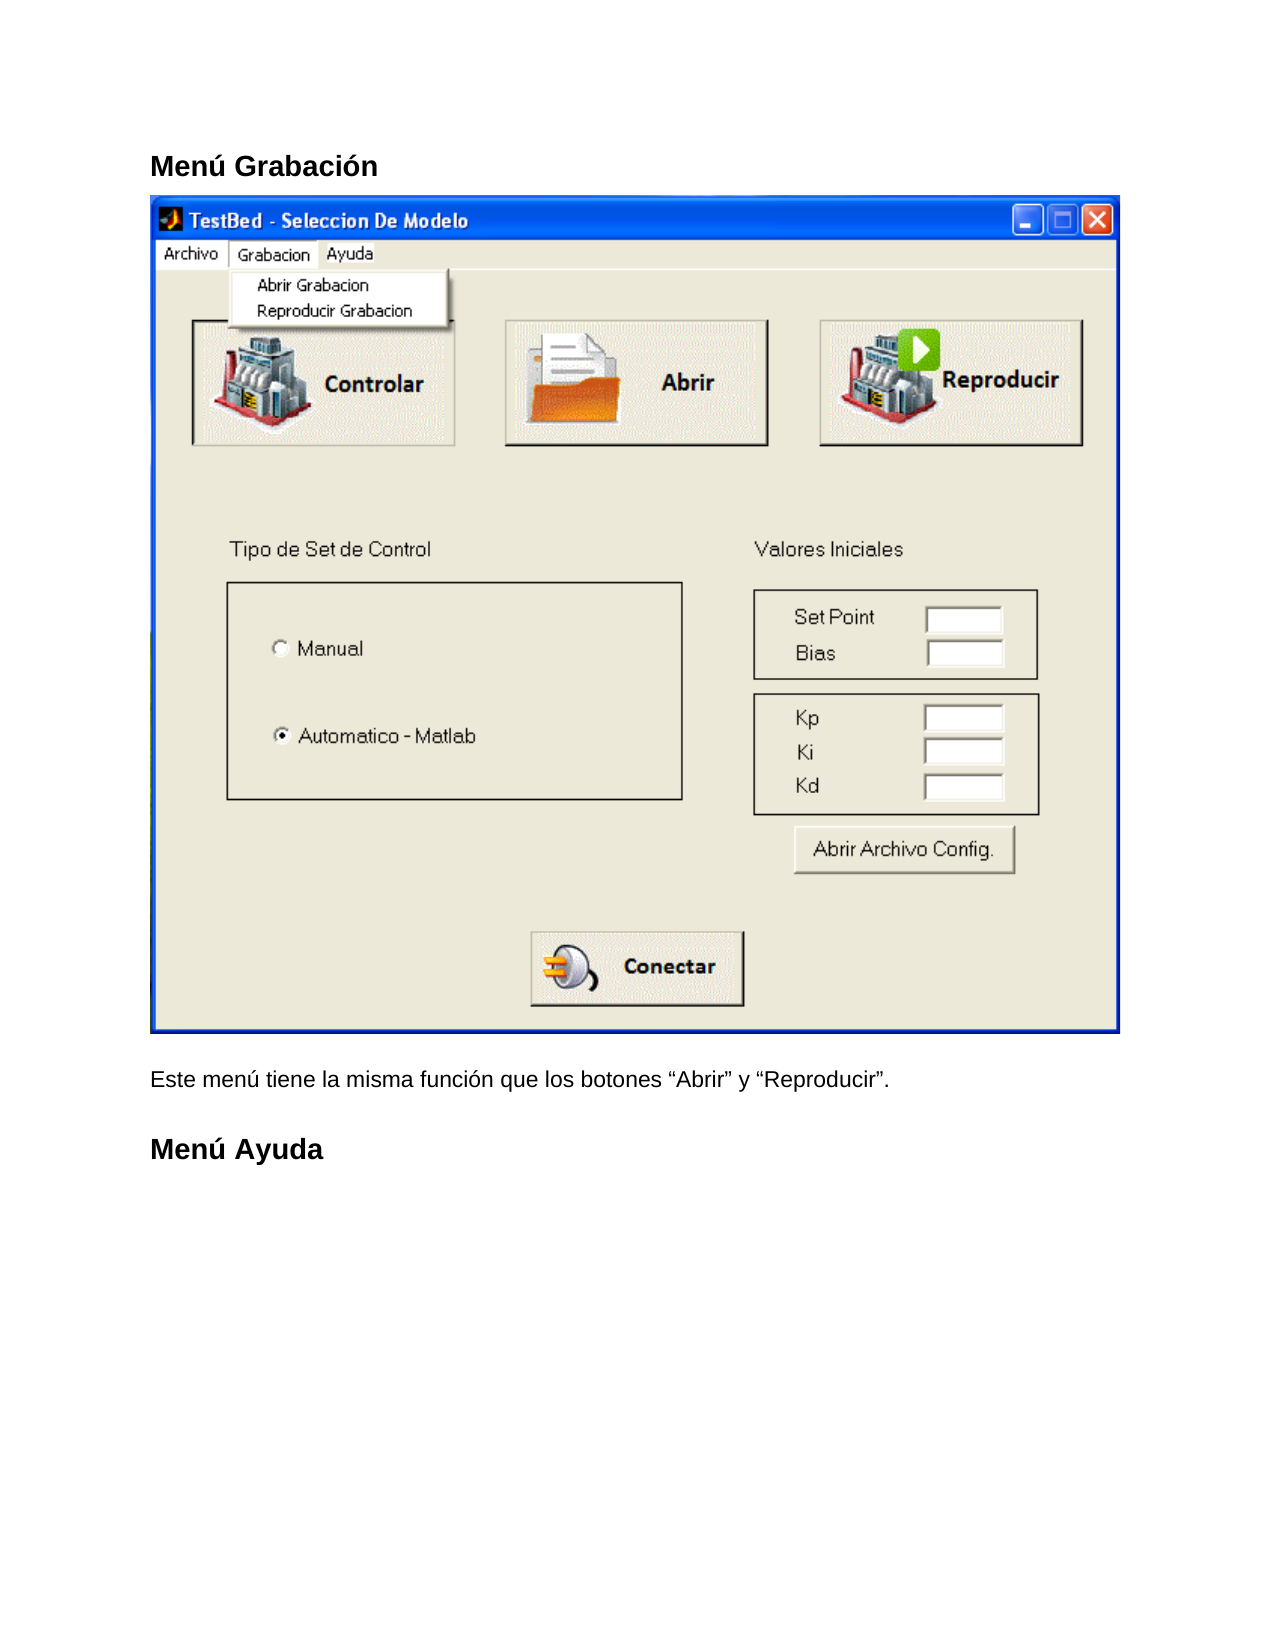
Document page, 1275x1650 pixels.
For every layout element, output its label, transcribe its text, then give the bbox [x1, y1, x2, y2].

picture [150, 195, 1121, 1034]
subtitle Menú Ayuda [150, 1133, 1125, 1166]
text Este menú tiene la misma función que los botones “Abrir” y “Reproducir”. [150, 1066, 1125, 1092]
subtitle Menú Grabación [150, 150, 1125, 183]
